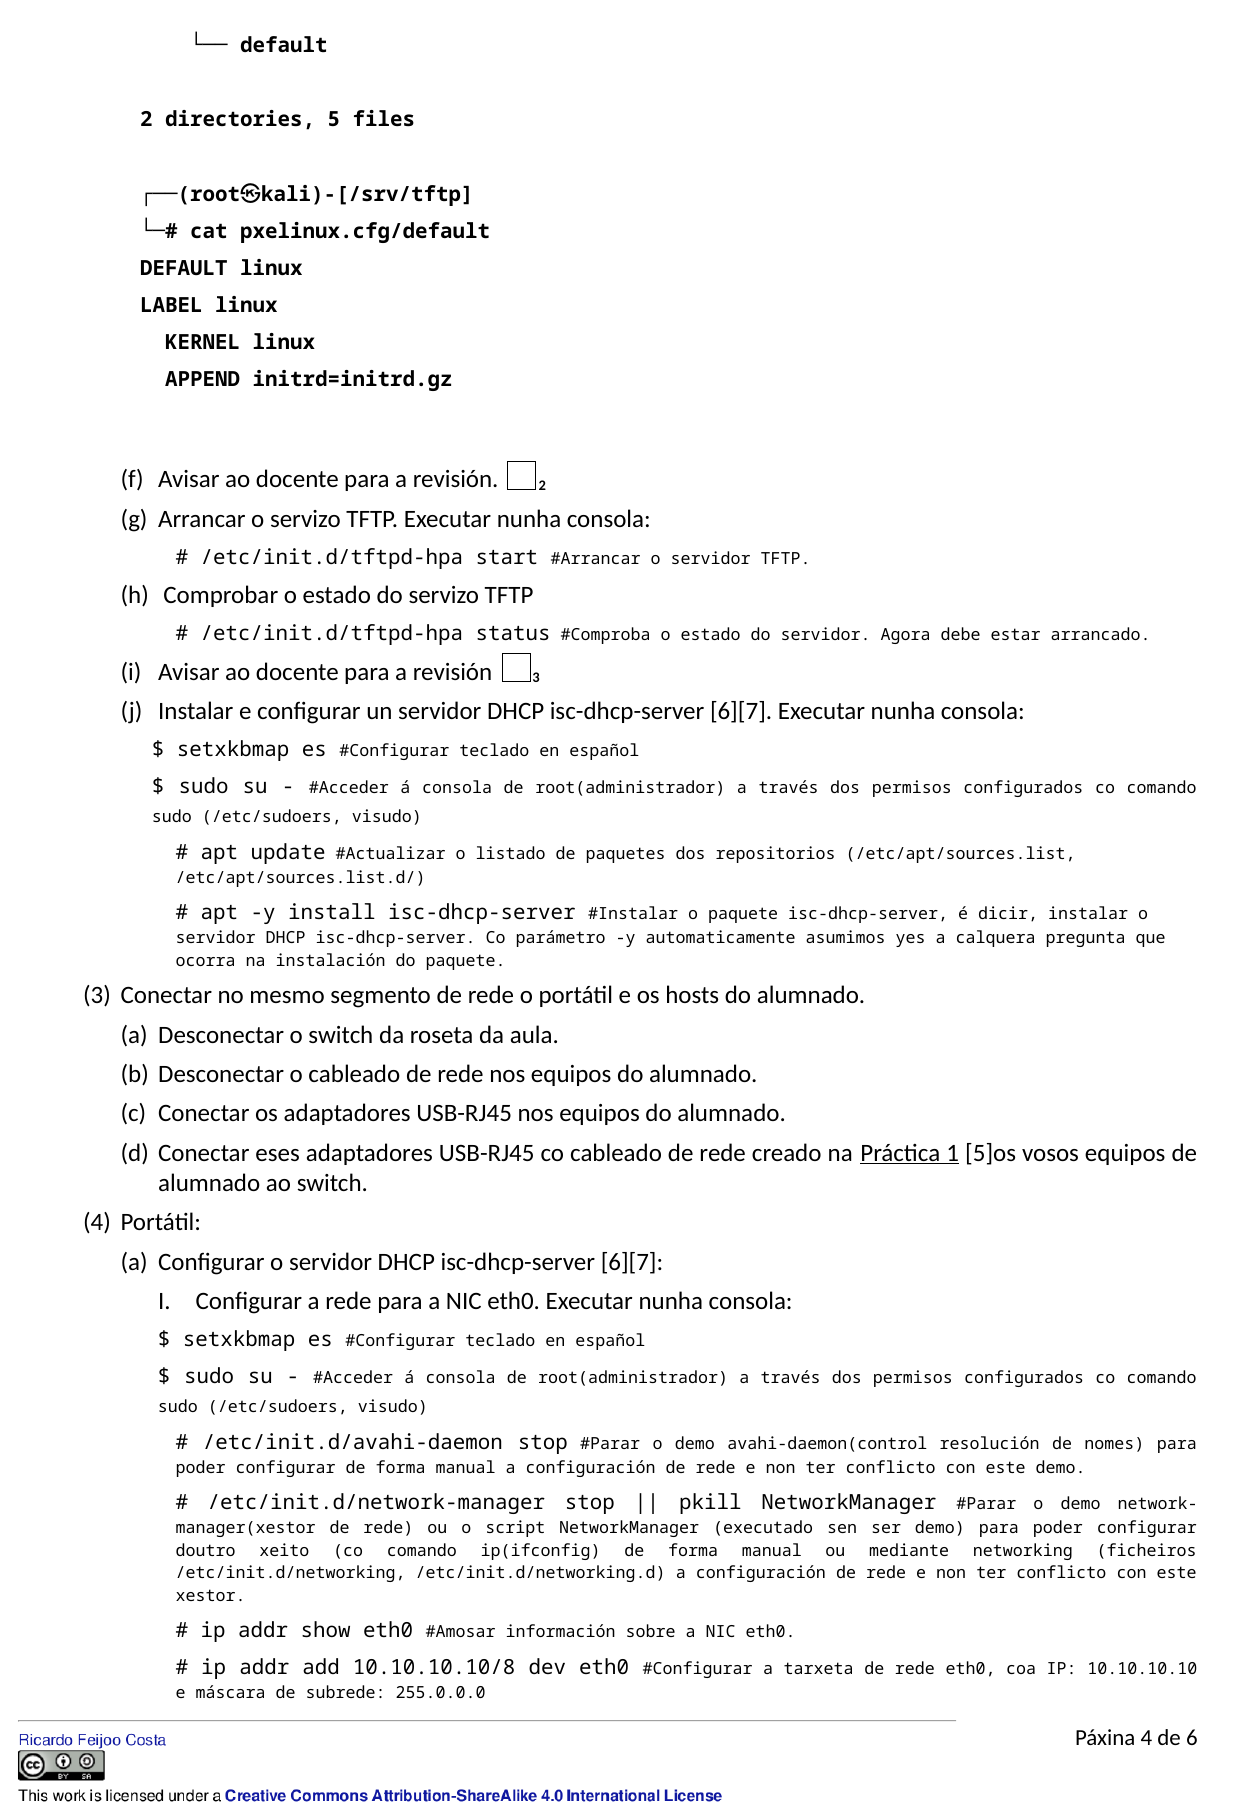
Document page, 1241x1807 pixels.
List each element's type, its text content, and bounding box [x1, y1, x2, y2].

picture [8, 1715, 957, 1806]
list Desconectar o switch da roseta da aula. [120, 1019, 1197, 1049]
list sudo mkdir /tftpboot/pxelinux.cfg sudo nano /tftpboot/pxelinux.cfg/default [140, 402, 1197, 436]
text ┌──(root㉿kali)-[/srv/tftp] [140, 179, 1197, 207]
list # apt -y install isc-dhcp-server #Instalar o paquete isc-dhcp-server, é dicir, instalar o servidor DHCP isc-dhcp-server. Co parámetro -y automaticamente asumimos yes a calquera pregunta que ocorra na instalación do paquete. [140, 897, 1197, 971]
text 2 directories, 5 files [140, 104, 1197, 133]
list # /etc/init.d/tftpd-hpa start #Arrancar o servidor TFTP. [140, 542, 1197, 571]
list $ sudo su - #Acceder á consola de root(administrador) a través dos permisos configurados co comando sudo (/etc/sudoers, visudo) [122, 1361, 1197, 1418]
text └─# cat pxelinux.cfg/default [140, 216, 1197, 244]
list Conectar no mesmo segmento de rede o portátil e os hosts do alumnado. [83, 979, 1197, 1010]
list $ setxkbmap es #Configurar teclado en español [116, 734, 1197, 763]
list Instalar e configurar un servidor DHCP isc-dhcp-server [6][7]. Executar nunha consola: [120, 695, 1197, 726]
text KERNEL linux [140, 327, 1197, 356]
list Configurar o servidor DHCP isc-dhcp-server [6][7]: [120, 1246, 1197, 1276]
list # /etc/init.d/tftpd-hpa status #Comproba o estado do servidor. Agora debe estar arrancado. [140, 618, 1197, 647]
list # ip addr add 10.10.10.10/8 dev eth0 #Configurar a tarxeta de rede eth0, coa IP: 10.10.10.10 e máscara de subrede: 255.0.0.0 [140, 1652, 1197, 1703]
list # ip addr show eth0 #Amosar información sobre a NIC eth0. [140, 1615, 1197, 1643]
list Portátil: [83, 1206, 1197, 1237]
list Desconectar o cableado de rede nos equipos do alumnado. [120, 1058, 1197, 1089]
list # /etc/init.d/avahi-daemon stop #Parar o demo avahi-daemon(control resolución de nomes) para poder configurar de forma manual a configuración de rede e non ter conflicto con este demo. [140, 1427, 1197, 1478]
list $ setxkbmap es #Configurar teclado en español [122, 1324, 1197, 1353]
list $ sudo su - #Acceder á consola de root(administrador) a través dos permisos configurados co comando sudo (/etc/sudoers, visudo) [116, 771, 1197, 828]
list # apt update #Actualizar o listado de paquetes dos repositorios (/etc/apt/sources.list, /etc/apt/sources.list.d/) [140, 837, 1197, 888]
list Conectar os adaptadores USB-RJ45 nos equipos do alumnado. [120, 1097, 1197, 1128]
text LABEL linux [140, 290, 1197, 319]
list # /etc/init.d/network-manager stop || pkill NetworkManager #Parar o demo network-manager(xestor de rede) ou o script NetworkManager (executado sen ser demo) para poder configurar doutro xeito (co comando ip(ifconfig) de forma manual ou mediante networking (ficheiros /etc/init.d/networking, /etc/init.d/networking.d) a configuración de rede e non ter conflicto con este xestor. [140, 1487, 1197, 1606]
list Arrancar o servizo TFTP. Executar nunha consola: [120, 503, 1197, 533]
list Configurar a rede para a NIC eth0. Executar nunha consola: [158, 1285, 1197, 1316]
list Avisar ao docente para a revisión 3 [120, 656, 1197, 686]
list Conectar eses adaptadores USB-RJ45 co cableado de rede creado na Práctica 1 [5]os vosos equipos de alumnado ao switch. [120, 1137, 1197, 1198]
list Avisar ao docente para a revisión. 2 [120, 463, 1197, 494]
list Comprobar o estado do servizo TFTP [120, 579, 1197, 610]
text APPEND initrd=initrd.gz [140, 364, 1197, 393]
text └── default [140, 30, 1197, 58]
text DEFAULT linux [140, 253, 1197, 281]
